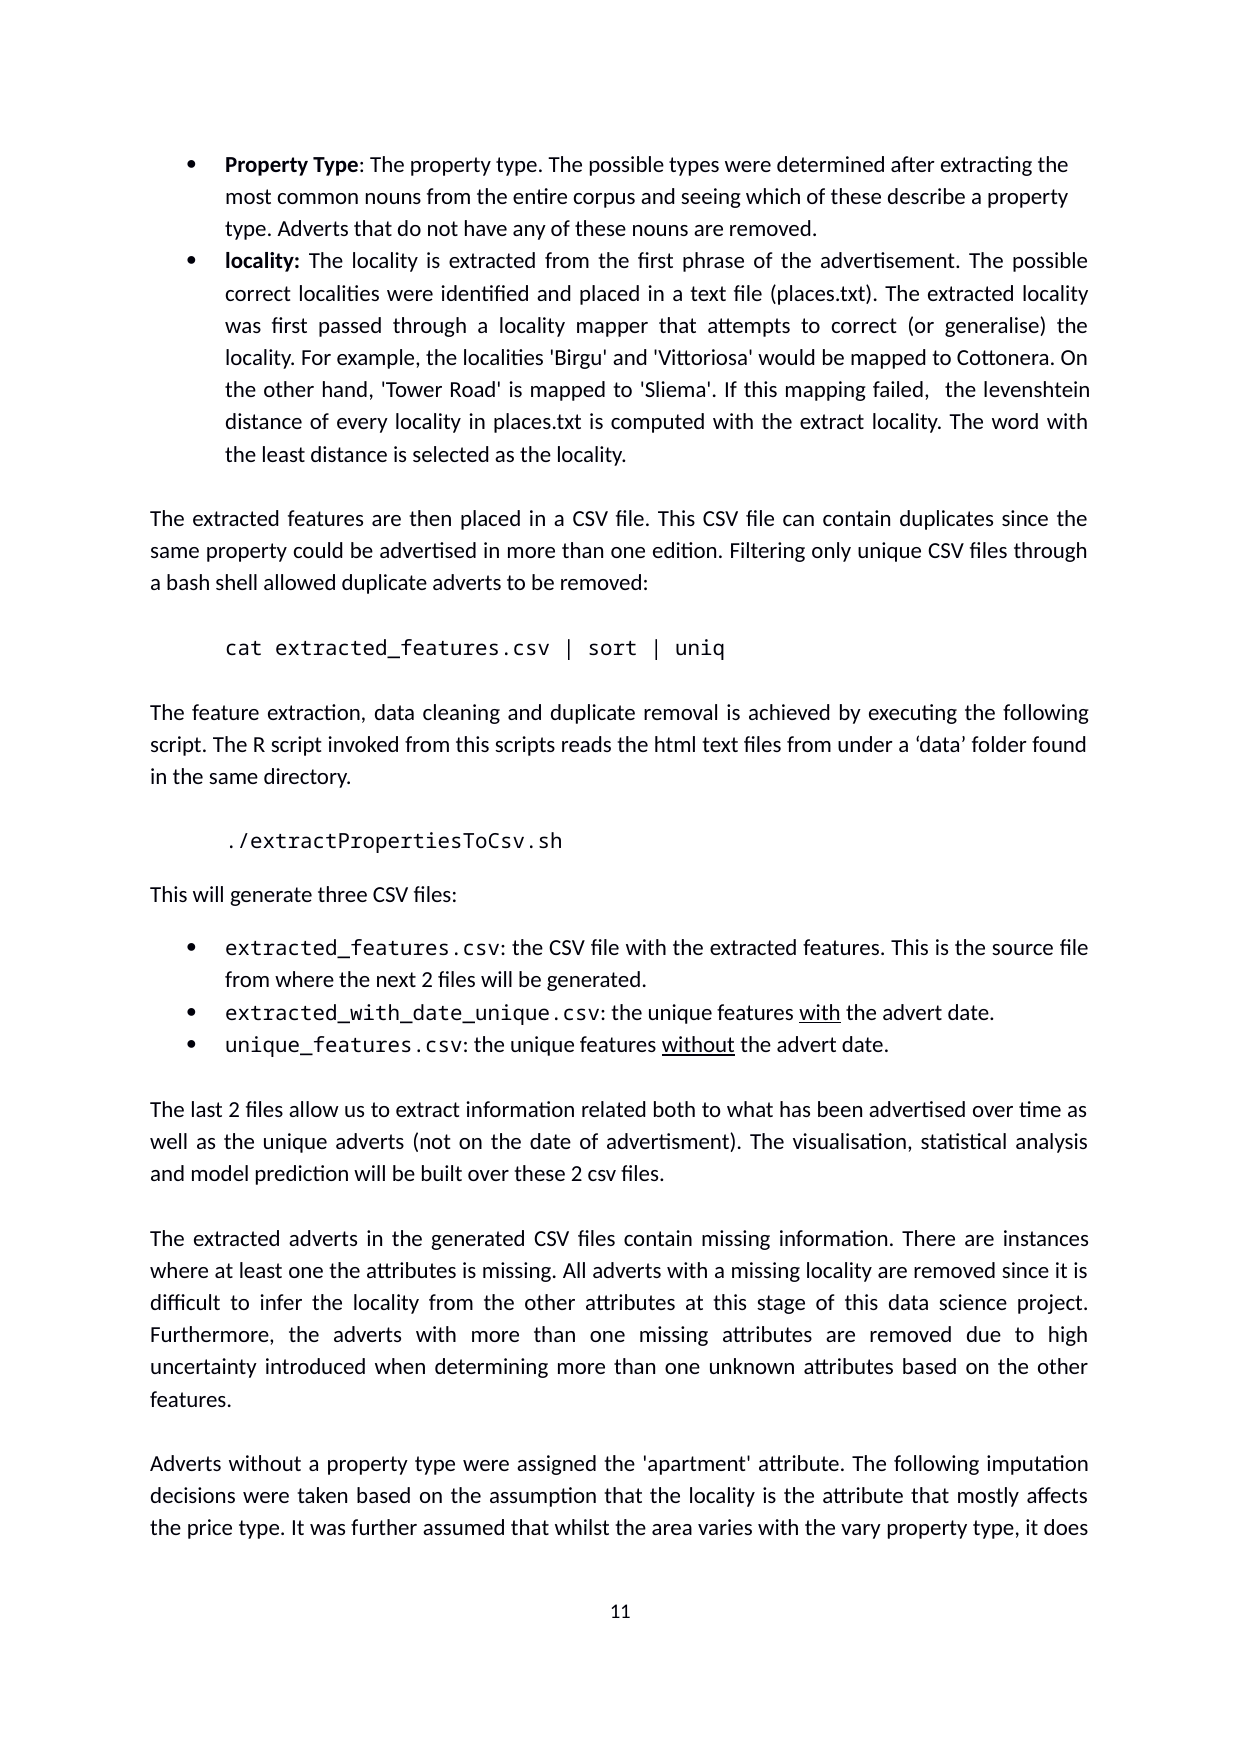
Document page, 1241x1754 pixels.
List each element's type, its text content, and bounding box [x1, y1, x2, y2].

list extracted_features.csv: the CSV file with the extracted features. This is the source file from where the next 2 files will be generated. [187, 933, 1090, 993]
list The feature extraction, data cleaning and duplicate removal is achieved by executing the following script. The R script invoked from this scripts reads the html text files from under a ‘data’ folder found in the same directory. [150, 698, 1090, 790]
text This will generate three CSV files: [150, 880, 1090, 908]
list unique_features.csv: the unique features without the advert date. [187, 1030, 1090, 1059]
list ./extractPropertiesToCsv.sh [150, 826, 1090, 855]
list Property Type: The property type. The possible types were determined after extracting the most common nouns from the entire corpus and seeing which of these describe a property type. Adverts that do not have any of these nouns are removed. [187, 150, 1090, 242]
text Adverts without a property type were assigned the 'apartment' attribute. The following imputation decisions were taken based on the assumption that the locality is the attribute that mostly affects the price type. It was further assumed that whilst the area varies with the vary property type, it does [150, 1449, 1090, 1541]
text The last 2 files allow us to extract information related both to what has been advertised over time as well as the unique adverts (not on the date of advertisment). The visualisation, statistical analysis and model prediction will be built over these 2 csv files. [150, 1095, 1090, 1187]
text The extracted adverts in the generated CSV files contain missing information. There are instances where at least one the attributes is missing. All adverts with a missing locality are removed since it is difficult to infer the locality from the other attributes at this stage of this data science project. Furthermore, the adverts with more than one missing attributes are removed due to high uncertainty introduced when determining more than one unknown attributes based on the other features. [150, 1224, 1090, 1413]
list extracted_with_date_unique.csv: the unique features with the advert date. [187, 998, 1090, 1026]
list cat extracted_features.csv | sort | uniq [150, 633, 1090, 661]
list The extracted features are then placed in a CSV file. This CSV file can contain duplicates since the same property could be advertised in more than one edition. Filtering only unique CSV files through a bash shell allowed duplicate adverts to be removed: [150, 504, 1090, 596]
list locality: The locality is extracted from the first phrase of the advertisement. The possible correct localities were identified and placed in a text file (places.txt). The extracted locality was first passed through a locality mapper that attempts to correct (or generalise) the locality. For example, the localities 'Birgu' and 'Vittoriosa' would be mapped to Cottonera. On the other hand, 'Tower Road' is mapped to 'Sliema'. If this mapping failed, the levenshtein distance of every locality in places.txt is computed with the extract locality. The word with the least distance is selected as the locality. [187, 247, 1090, 468]
